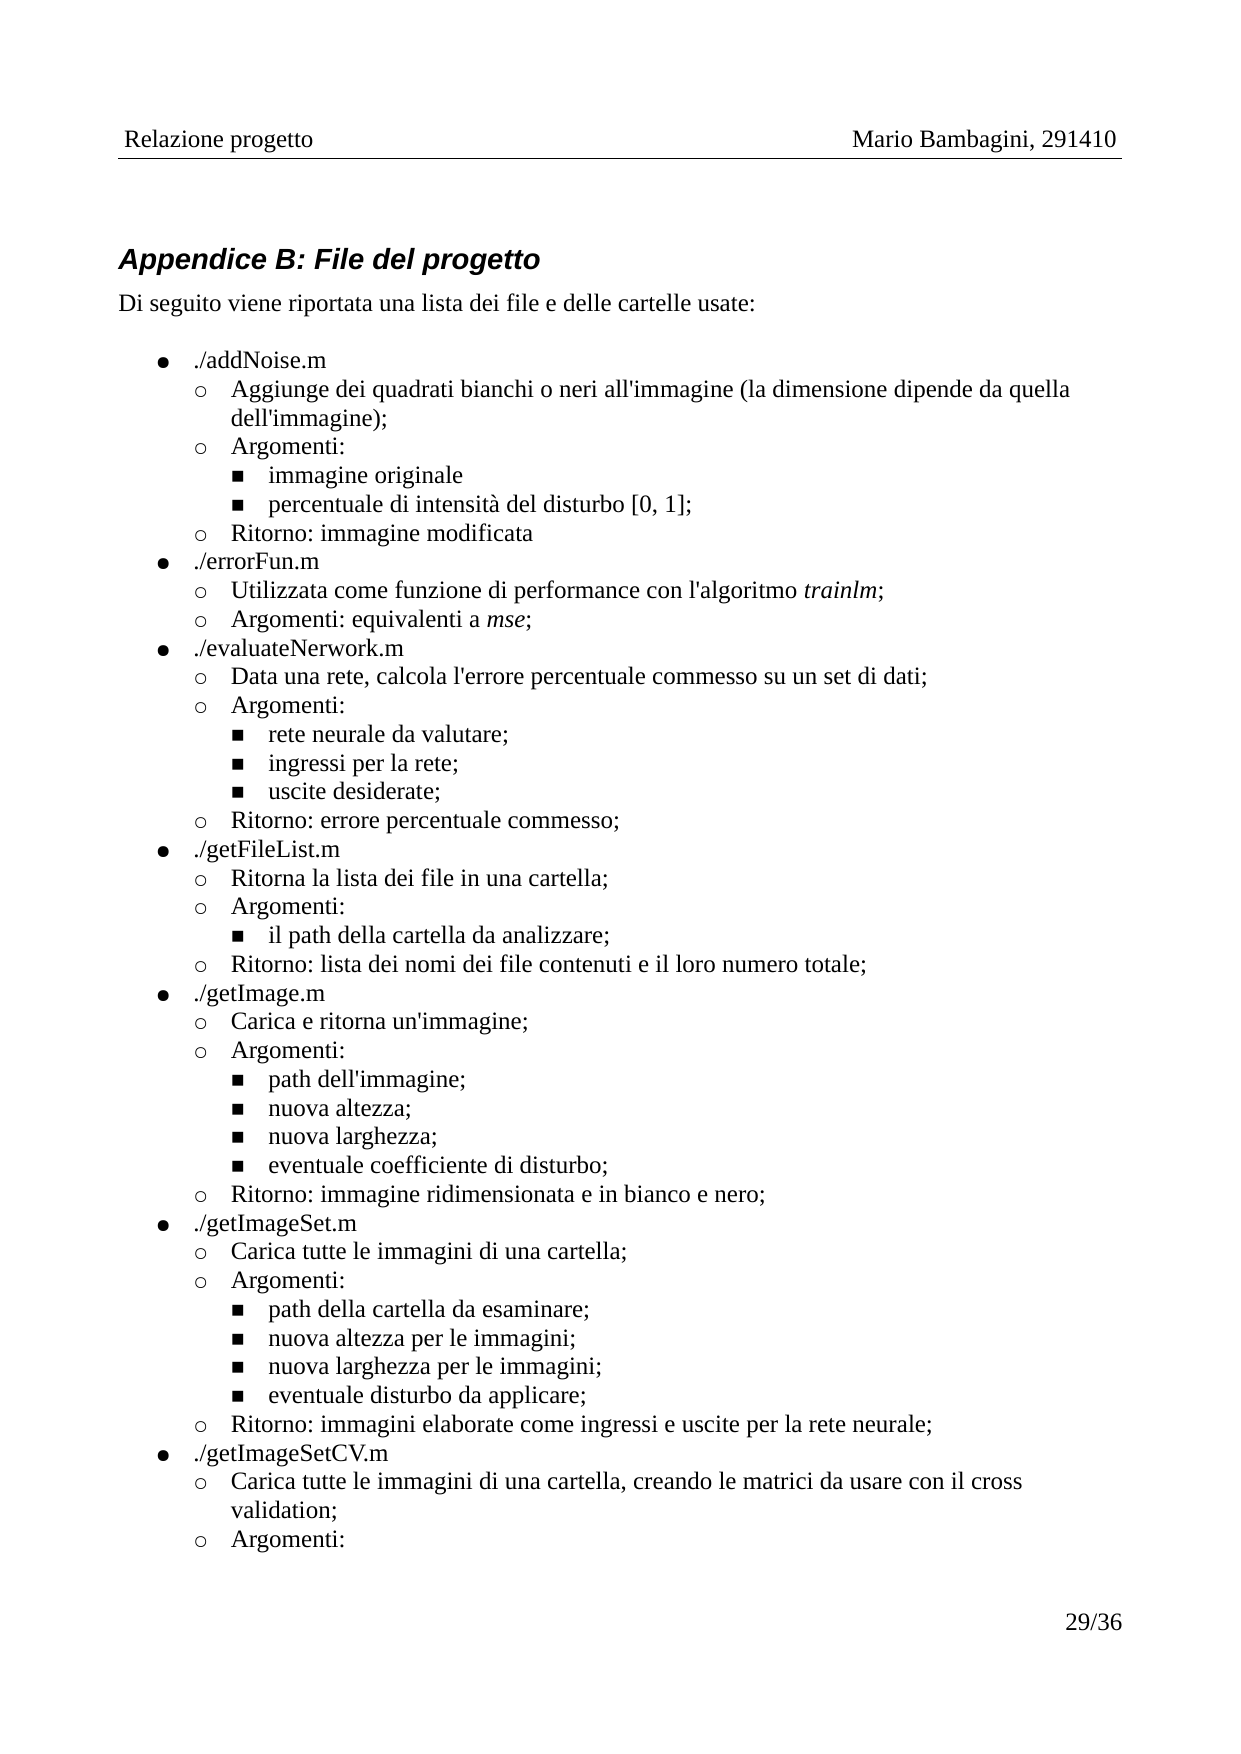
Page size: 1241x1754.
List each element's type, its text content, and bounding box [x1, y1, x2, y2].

list Ritorno: lista dei nomi dei file contenuti e il loro numero totale; [193, 949, 1122, 978]
list ./getImage.m [156, 978, 1122, 1006]
list ./errorFun.m [156, 546, 1122, 575]
list ./evaluateNerwork.m [156, 633, 1122, 661]
list Carica tutte le immagini di una cartella, creando le matrici da usare con il cross validation; [193, 1466, 1122, 1524]
list Aggiunge dei quadrati bianchi o neri all'immagine (la dimensione dipende da quella dell'immagine); [193, 374, 1122, 431]
list Argomenti: [193, 891, 1122, 920]
list percentuale di intensità del disturbo [0, 1]; [231, 489, 1122, 518]
list Ritorno: immagine ridimensionata e in bianco e nero; [193, 1179, 1122, 1208]
list nuova larghezza per le immagini; [231, 1351, 1122, 1380]
list Carica e ritorna un'immagine; [193, 1006, 1122, 1035]
list path della cartella da esaminare; [231, 1294, 1122, 1323]
list Ritorno: immagini elaborate come ingressi e uscite per la rete neurale; [193, 1409, 1122, 1438]
list Data una rete, calcola l'errore percentuale commesso su un set di dati; [193, 661, 1122, 690]
list Argomenti: [193, 1265, 1122, 1294]
list uscite desiderate; [231, 776, 1122, 805]
list ./getImageSetCV.m [156, 1438, 1122, 1466]
list Ritorna la lista dei file in una cartella; [193, 863, 1122, 891]
list nuova larghezza; [231, 1121, 1122, 1150]
list path dell'immagine; [231, 1064, 1122, 1093]
list Argomenti: [193, 1035, 1122, 1064]
list Ritorno: errore percentuale commesso; [193, 805, 1122, 834]
list Argomenti: [193, 690, 1122, 719]
list immagine originale [231, 460, 1122, 489]
list eventuale coefficiente di disturbo; [231, 1150, 1122, 1179]
list rete neurale da valutare; [231, 719, 1122, 748]
list ./getFileList.m [156, 834, 1122, 863]
list eventuale disturbo da applicare; [231, 1380, 1122, 1409]
list Argomenti: [193, 431, 1122, 460]
list il path della cartella da analizzare; [231, 920, 1122, 949]
list ./addNoise.m [156, 345, 1122, 374]
list nuova altezza; [231, 1093, 1122, 1121]
list ./getImageSet.m [156, 1208, 1122, 1236]
list ingressi per la rete; [231, 748, 1122, 776]
text Di seguito viene riportata una lista dei file e delle cartelle usate: [118, 288, 1122, 316]
list Argomenti: [193, 1524, 1122, 1553]
list Utilizzata come funzione di performance con l'algoritmo trainlm; [193, 575, 1122, 604]
subtitle Appendice B: File del progetto [118, 242, 1122, 275]
list nuova altezza per le immagini; [231, 1323, 1122, 1351]
list Carica tutte le immagini di una cartella; [193, 1236, 1122, 1265]
list Ritorno: immagine modificata [193, 518, 1122, 546]
list Argomenti: equivalenti a mse; [193, 604, 1122, 633]
